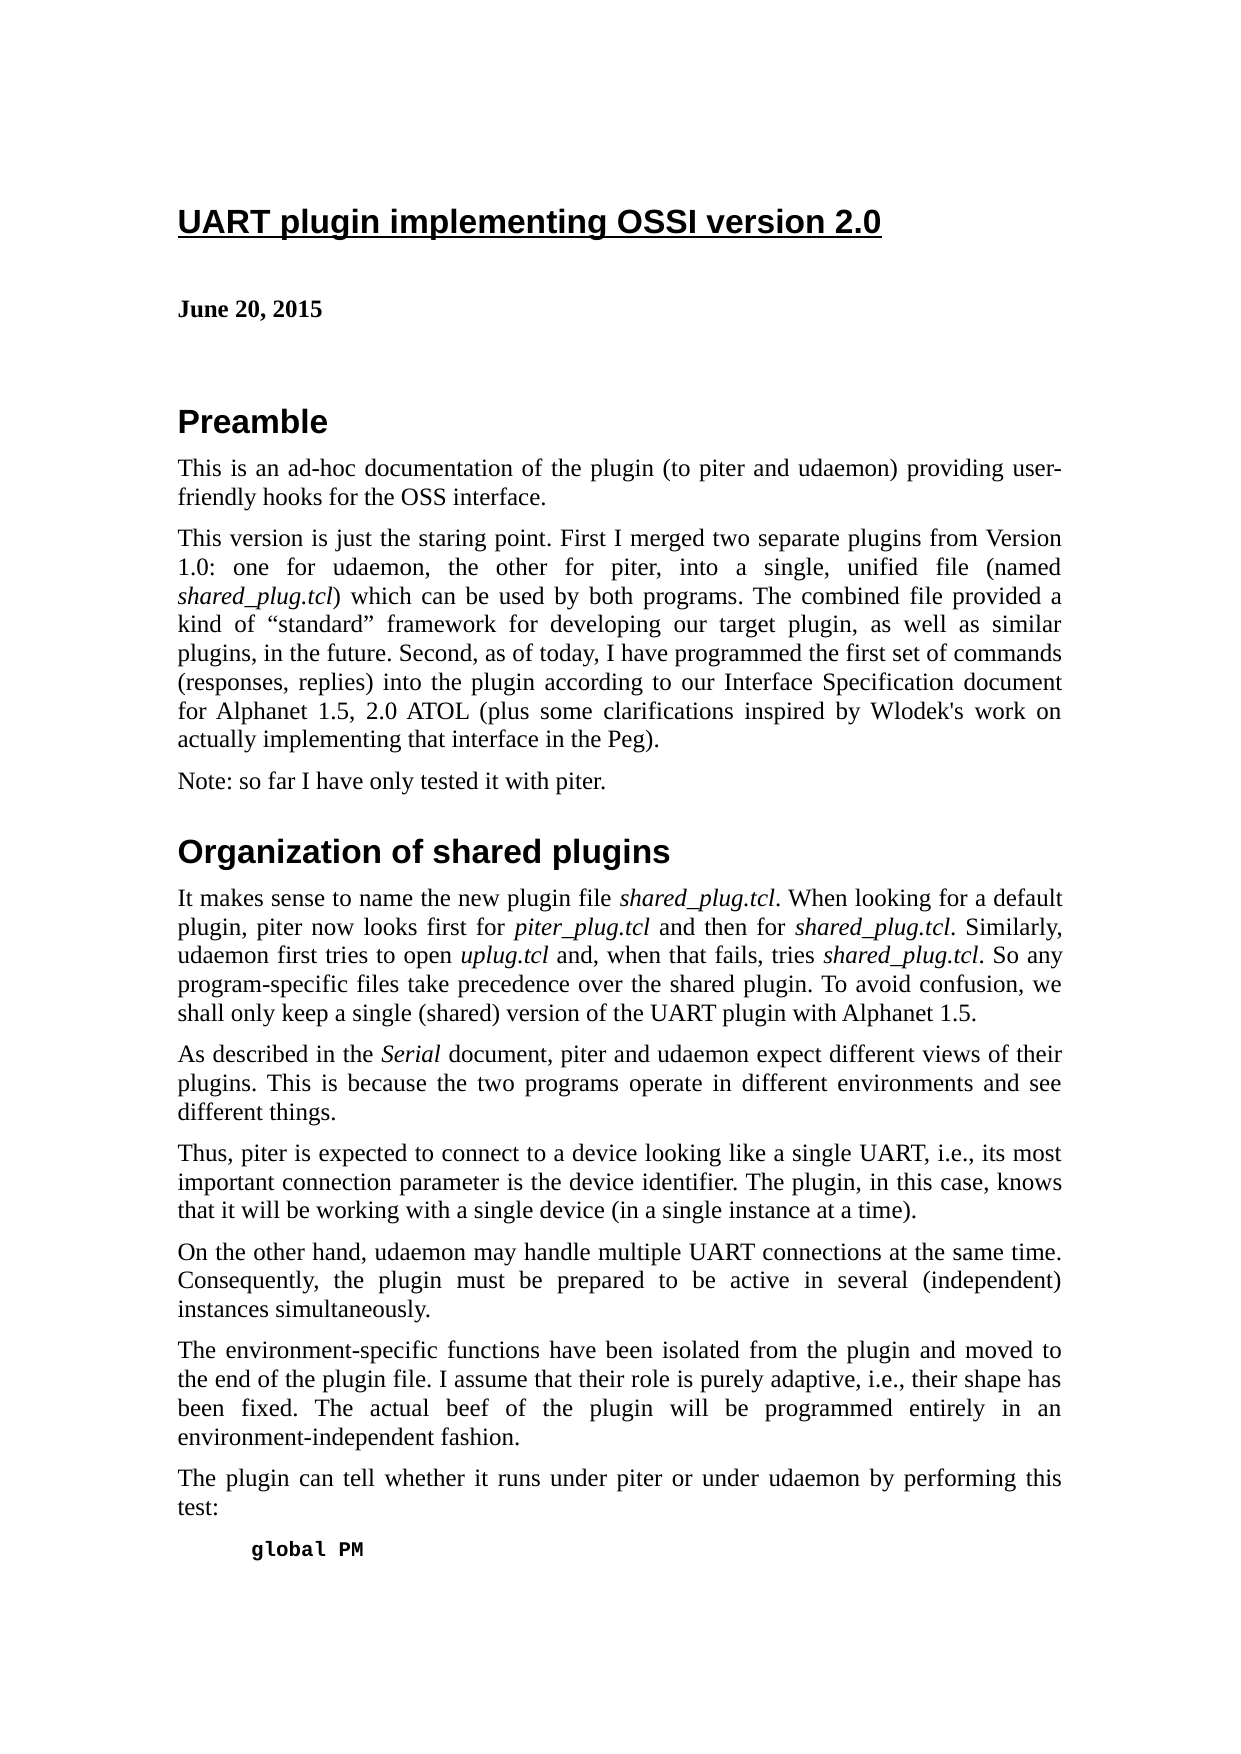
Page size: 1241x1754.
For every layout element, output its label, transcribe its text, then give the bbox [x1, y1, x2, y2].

subtitle Preamble [177, 402, 1063, 441]
text As described in the Serial document, piter and udaemon expect different views of their plugins. This is because the two programs operate in different environments and see different things. [177, 1039, 1063, 1126]
text It makes sense to name the new plugin file shared_plug.tcl. When looking for a default plugin, piter now looks first for piter_plug.tcl and then for shared_plug.tcl. Similarly, udaemon first tries to open uplug.tcl and, when that fails, tries shared_plug.tcl. So any program-specific files take precedence over the shared plugin. To avoid confusion, we shall only keep a single (shared) version of the UART plugin with Alphanet 1.5. [177, 883, 1063, 1027]
subtitle Organization of shared plugins [177, 832, 1063, 871]
text The plugin can tell whether it runs under piter or under udaemon by performing this test: [177, 1463, 1063, 1521]
text Note: so far I have only tested it with piter. [177, 766, 1063, 794]
text global PM [177, 1533, 1063, 1563]
text June 20, 2015 [177, 294, 1063, 323]
text This version is just the staring point. First I merged two separate plugins from Version 1.0: one for udaemon, the other for piter, into a single, unified file (named shared_plug.tcl) which can be used by both programs. The combined file provided a kind of “standard” framework for developing our target plugin, as well as similar plugins, in the future. Second, as of today, I have programmed the first set of commands (responses, replies) into the plugin according to our Interface Specification document for Alphanet 1.5, 2.0 ATOL (plus some clarifications inspired by Wlodek's work on actually implementing that interface in the Peg). [177, 523, 1063, 753]
text Thus, piter is expected to connect to a device looking like a single UART, i.e., its most important connection parameter is the device identifier. The plugin, in this case, knows that it will be working with a single device (in a single instance at a time). [177, 1138, 1063, 1224]
subtitle UART plugin implementing OSSI version 2.0 [177, 202, 1063, 241]
text This is an ad-hoc documentation of the plugin (to piter and udaemon) providing user-friendly hooks for the OSS interface. [177, 453, 1063, 511]
text The environment-specific functions have been isolated from the plugin and moved to the end of the plugin file. I assume that their role is purely adaptive, i.e., their shape has been fixed. The actual beef of the plugin will be programmed entirely in an environment-independent fashion. [177, 1336, 1063, 1451]
text On the other hand, udaemon may handle multiple UART connections at the same time. Consequently, the plugin must be prepared to be active in several (independent) instances simultaneously. [177, 1237, 1063, 1323]
